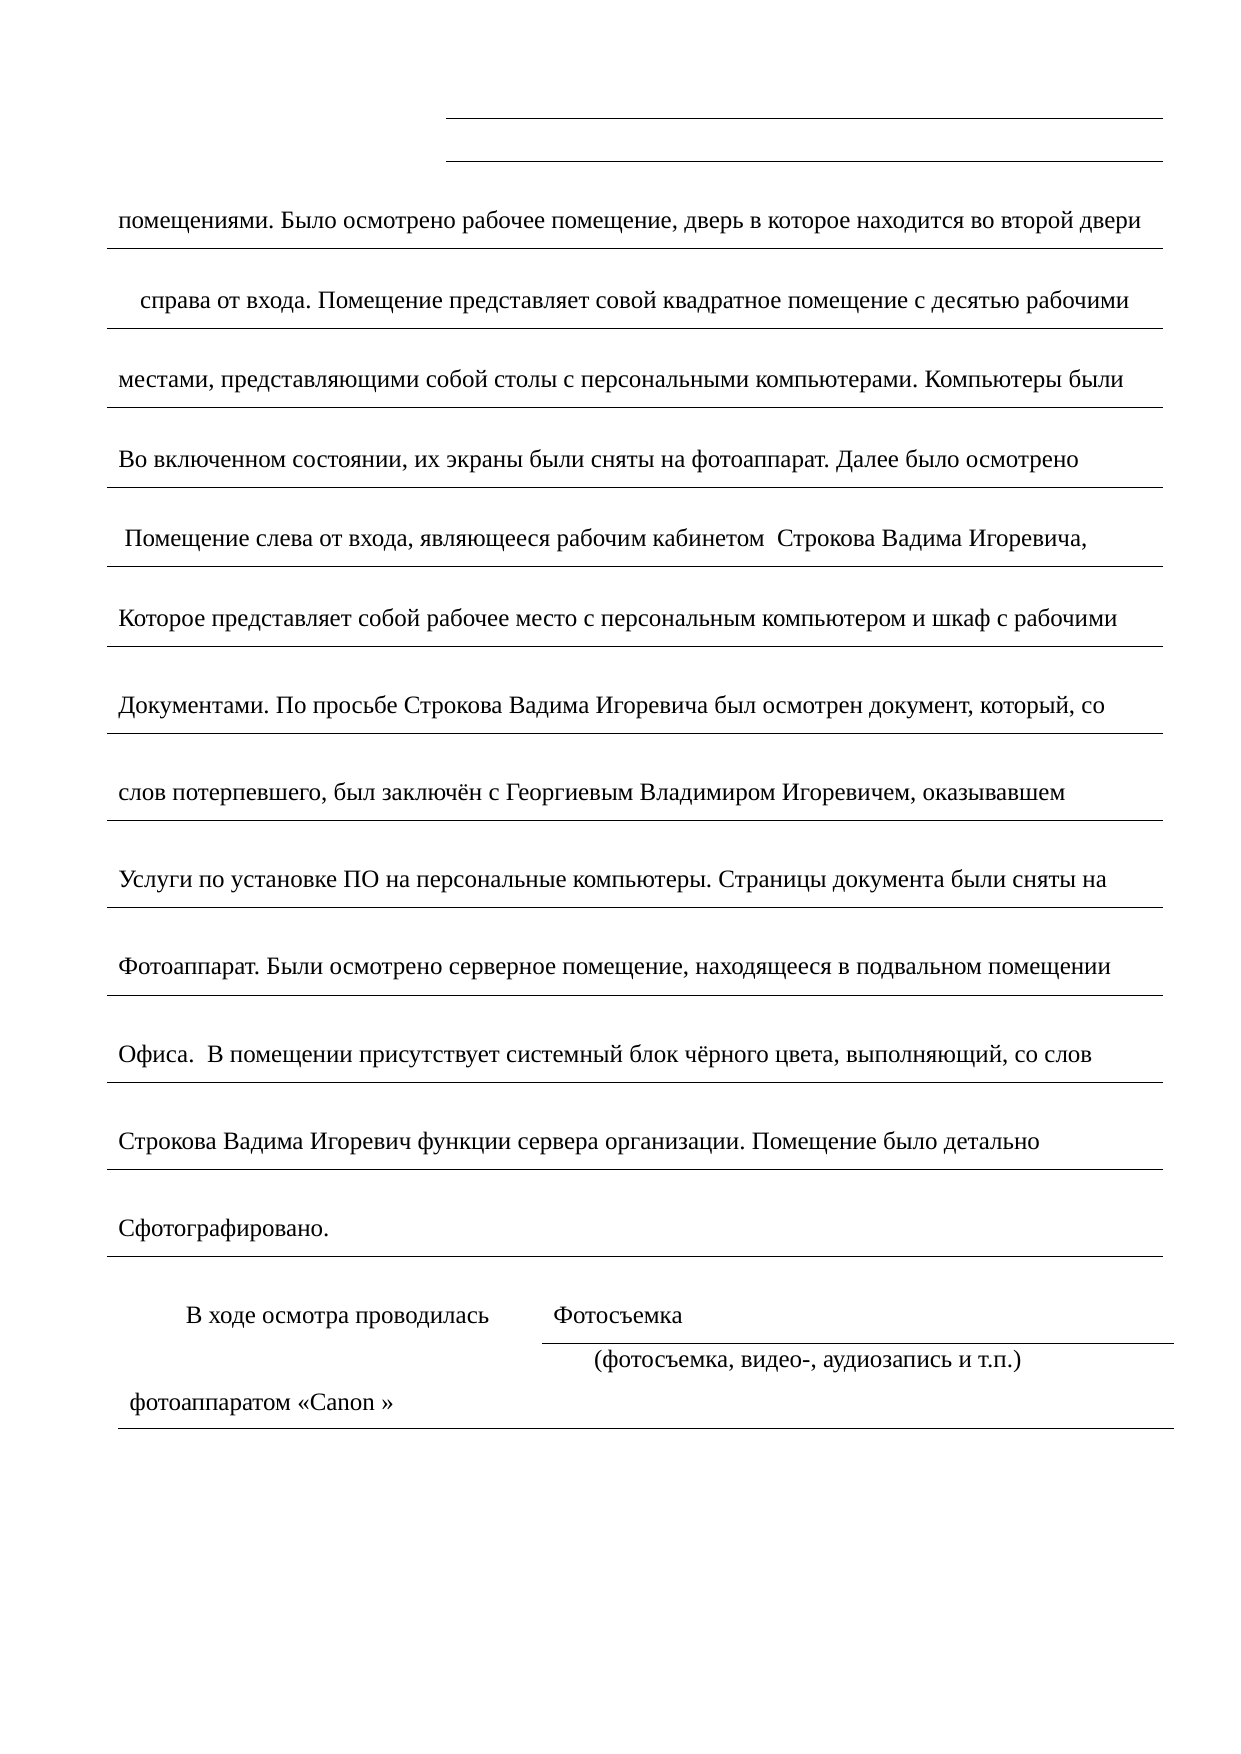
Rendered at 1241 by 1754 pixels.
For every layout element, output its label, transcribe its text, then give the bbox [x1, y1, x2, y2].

table_header Услуги по установке ПО на персональные компьютеры. Страницы документа были сняты на [107, 864, 1163, 907]
table_header Фотосъемка [542, 1300, 1174, 1343]
table_header Фотоаппарат. Были осмотрено серверное помещение, находящееся в подвальном помещении [107, 951, 1163, 994]
table_header фотоаппаратом «Canon » [118, 1388, 1174, 1428]
table_header помещениями. Было осмотрено рабочее помещение, дверь в которое находится во второй двери [107, 205, 1163, 248]
table_header Строкова Вадима Игоревич функции сервера организации. Помещение было детально [107, 1126, 1163, 1169]
table_header слов потерпевшего, был заключён с Георгиевым Владимиром Игоревичем, оказывавшем [107, 777, 1163, 820]
table_header [446, 119, 1163, 161]
table_header местами, представляющими собой столы с персональными компьютерами. Компьютеры были [107, 364, 1163, 407]
table_header справа от входа. Помещение представляет совой квадратное помещение с десятью рабочими [107, 285, 1163, 328]
table_header Которое представляет собой рабочее место с персональным компьютером и шкаф с рабочими [107, 603, 1163, 646]
table_header [107, 118, 446, 161]
table_header Офиса. В помещении присутствует системный блок чёрного цвета, выполняющий, со слов [107, 1039, 1163, 1082]
table_header Документами. По просьбе Строкова Вадима Игоревича был осмотрен документ, который, со [107, 690, 1163, 733]
table_header Во включенном состоянии, их экраны были сняты на фотоаппарат. Далее было осмотрено [107, 444, 1163, 487]
table_header Сфотографировано. [107, 1213, 1163, 1256]
text (фотосъемка, видео-, аудиозапись и т.п.) [493, 1344, 1122, 1373]
table_header Помещение слева от входа, являющееся рабочим кабинетом Строкова Вадима Игоревича, [107, 523, 1163, 566]
table_header В ходе осмотра проводилась [118, 1300, 542, 1343]
